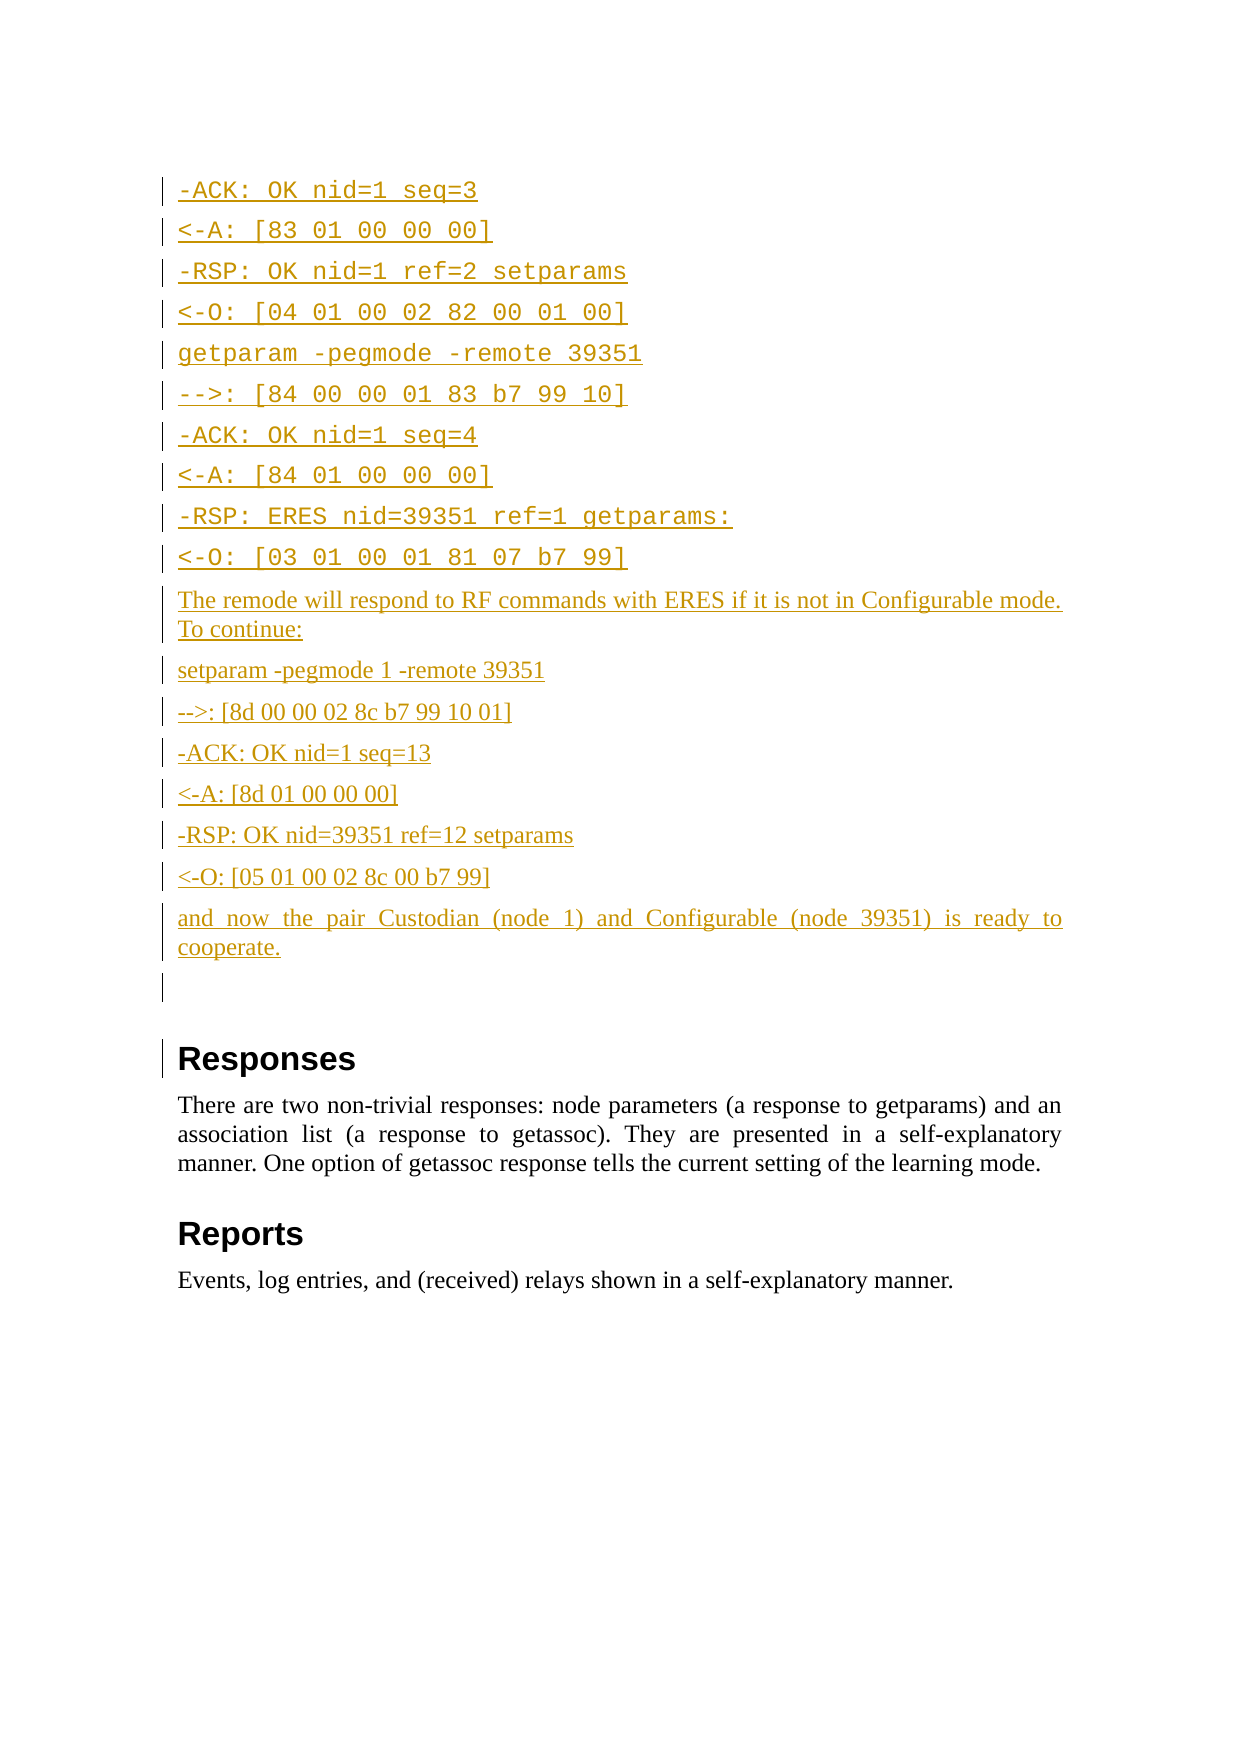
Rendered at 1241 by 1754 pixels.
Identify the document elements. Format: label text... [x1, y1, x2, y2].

text <-A: [8d 01 00 00 00] [177, 779, 1063, 808]
subtitle Responses [177, 1039, 1063, 1078]
text -ACK: OK nid=1 seq=3 [177, 177, 1063, 206]
text -->: [8d 00 00 02 8c b7 99 10 01] [177, 697, 1063, 726]
text Events, log entries, and (received) relays shown in a self-explanatory manner. [177, 1265, 1063, 1294]
text -->: [84 00 00 01 83 b7 99 10] [177, 381, 1063, 410]
subtitle Reports [177, 1214, 1063, 1253]
text There are two non-trivial responses: node parameters (a response to getparams) and an association list (a response to getassoc). They are presented in a self-explanatory manner. One option of getassoc response tells the current setting of the learning mode. [177, 1090, 1063, 1177]
text and now the pair Custodian (node 1) and Configurable (node 39351) is ready to [177, 903, 1063, 928]
text <-A: [83 01 00 00 00] [177, 218, 1063, 246]
text cooperate. [177, 929, 1063, 961]
text <-O: [04 01 00 02 82 00 01 00] [177, 300, 1063, 328]
text <-O: [03 01 00 01 81 07 b7 99] [177, 545, 1063, 573]
text <-O: [05 01 00 02 8c 00 b7 99] [177, 862, 1063, 891]
text -RSP: OK nid=1 ref=2 setparams [177, 259, 1063, 287]
text -ACK: OK nid=1 seq=4 [177, 422, 1063, 451]
text setparam -pegmode 1 -remote 39351 [177, 656, 1063, 684]
text -ACK: OK nid=1 seq=13 [177, 738, 1063, 767]
text -RSP: OK nid=39351 ref=12 setparams [177, 821, 1063, 849]
text <-A: [84 01 00 00 00]-RSP: ERES nid=39351 ref=1 getparams: [177, 463, 1063, 491]
text To continue: [177, 612, 1063, 643]
text The remode will respond to RF commands with ERES if it is not in Configurable mode. [177, 586, 1063, 611]
text getparam -pegmode -remote 39351 [177, 341, 1063, 369]
